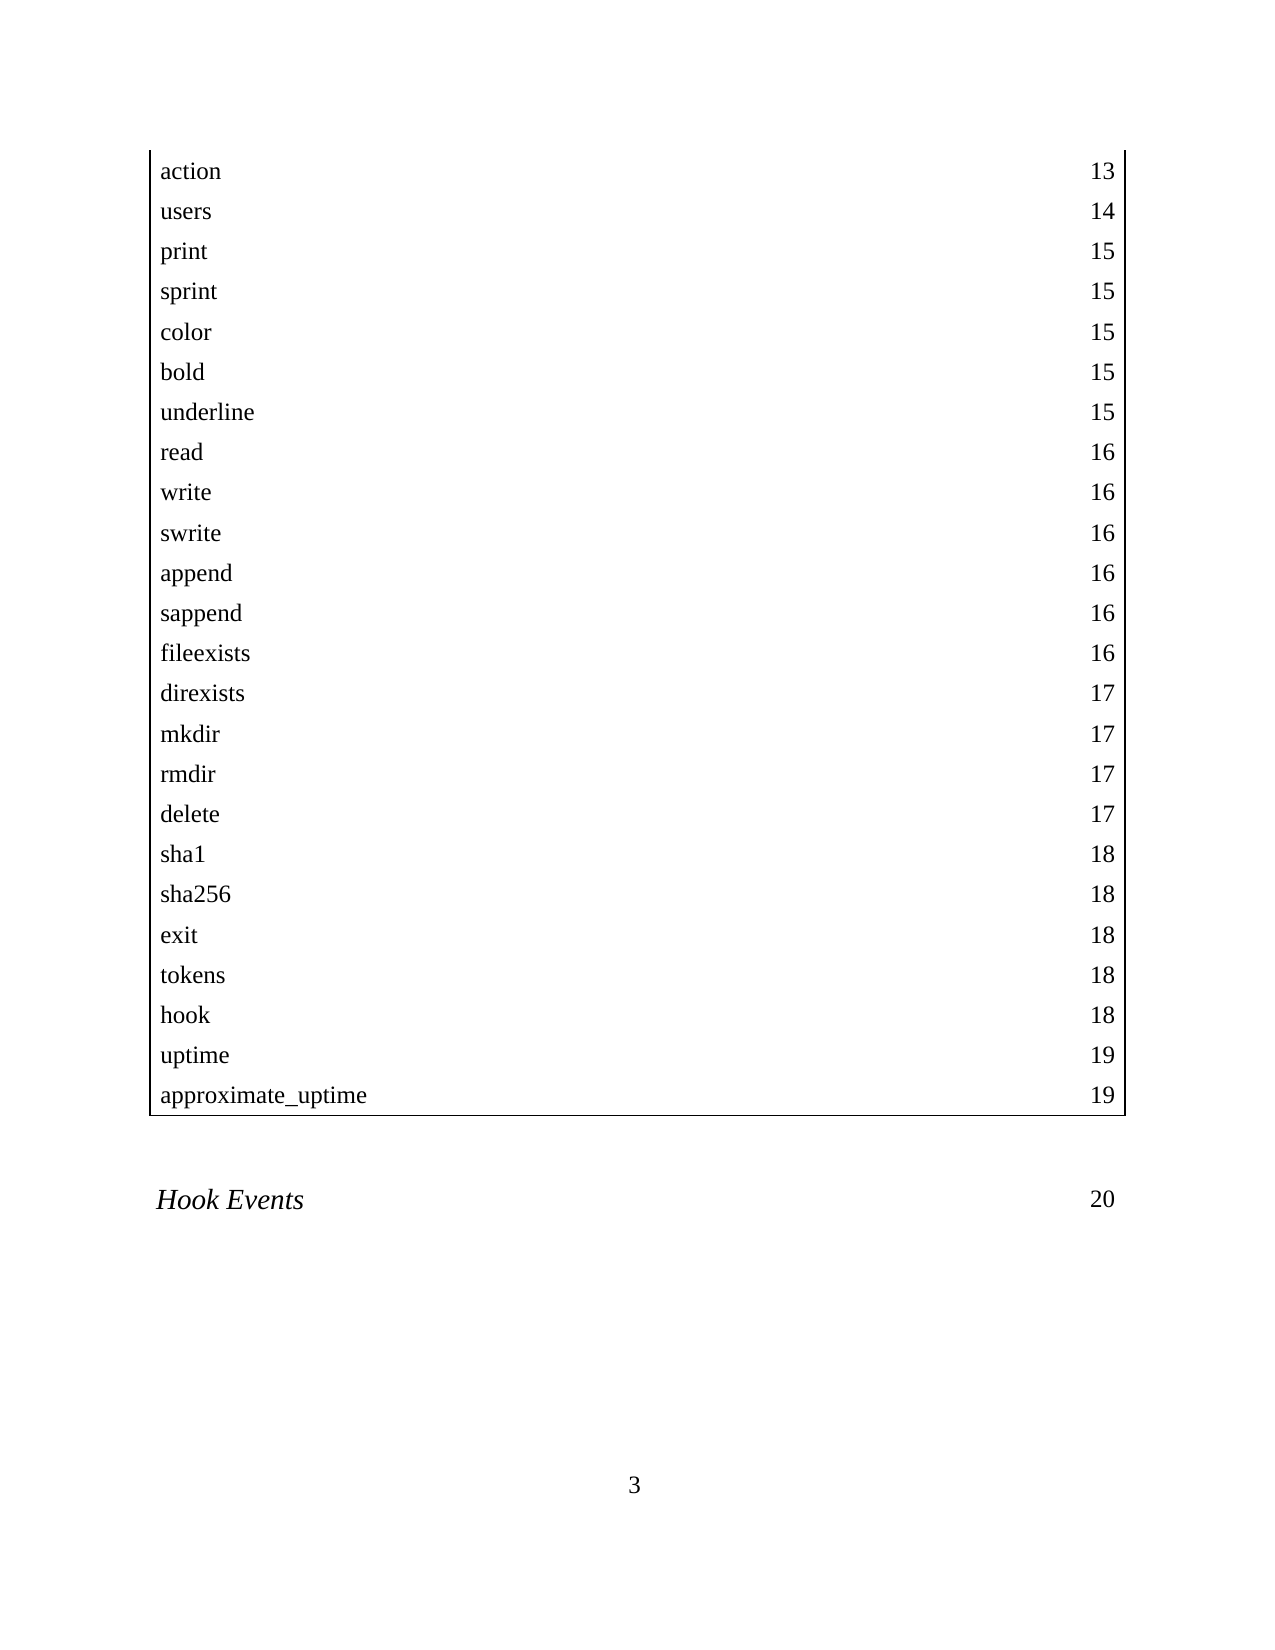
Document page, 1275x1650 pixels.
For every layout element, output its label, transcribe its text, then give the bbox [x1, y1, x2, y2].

table_cell underline [151, 391, 394, 431]
table_cell 18 [394, 874, 1124, 914]
table_cell users [151, 190, 394, 230]
table_cell sha256 [151, 874, 394, 914]
table_cell write [151, 472, 394, 512]
table_cell 19 [394, 1075, 1124, 1115]
table_cell 18 [394, 994, 1124, 1034]
table_cell fileexists [151, 633, 394, 673]
table_cell action [151, 150, 394, 190]
table_header 20 [638, 1168, 1125, 1230]
table_cell bold [151, 351, 394, 391]
table_cell delete [151, 793, 394, 833]
table_cell print [151, 230, 394, 271]
table_cell rmdir [151, 753, 394, 793]
table_cell 16 [394, 552, 1124, 592]
table_cell read [151, 431, 394, 472]
table_cell 17 [394, 793, 1124, 833]
table_cell swrite [151, 512, 394, 552]
table_cell 18 [394, 954, 1124, 994]
table_cell direxists [151, 673, 394, 713]
table_cell 15 [394, 230, 1124, 271]
table_cell approximate_uptime [151, 1075, 394, 1115]
table_cell 15 [394, 271, 1124, 311]
table_cell sprint [151, 271, 394, 311]
table_cell append [151, 552, 394, 592]
table_cell 16 [394, 592, 1124, 632]
table_cell 15 [394, 391, 1124, 431]
table_cell exit [151, 914, 394, 954]
table_cell mkdir [151, 713, 394, 753]
table_cell sha1 [151, 834, 394, 874]
table_cell 17 [394, 713, 1124, 753]
table_cell 18 [394, 914, 1124, 954]
table_cell 13 [394, 150, 1124, 190]
table_cell 17 [394, 753, 1124, 793]
table_cell 15 [394, 351, 1124, 391]
table_cell tokens [151, 954, 394, 994]
table_cell 16 [394, 633, 1124, 673]
table_cell uptime [151, 1035, 394, 1075]
table_cell 19 [394, 1035, 1124, 1075]
table_cell 18 [394, 834, 1124, 874]
table_cell 17 [394, 673, 1124, 713]
table_cell 16 [394, 472, 1124, 512]
table_cell hook [151, 994, 394, 1034]
table_cell sappend [151, 592, 394, 632]
table_cell 16 [394, 512, 1124, 552]
table_cell color [151, 311, 394, 351]
table_cell 15 [394, 311, 1124, 351]
table_header Hook Events [150, 1168, 637, 1230]
table_cell 16 [394, 431, 1124, 472]
table_cell 14 [394, 190, 1124, 230]
